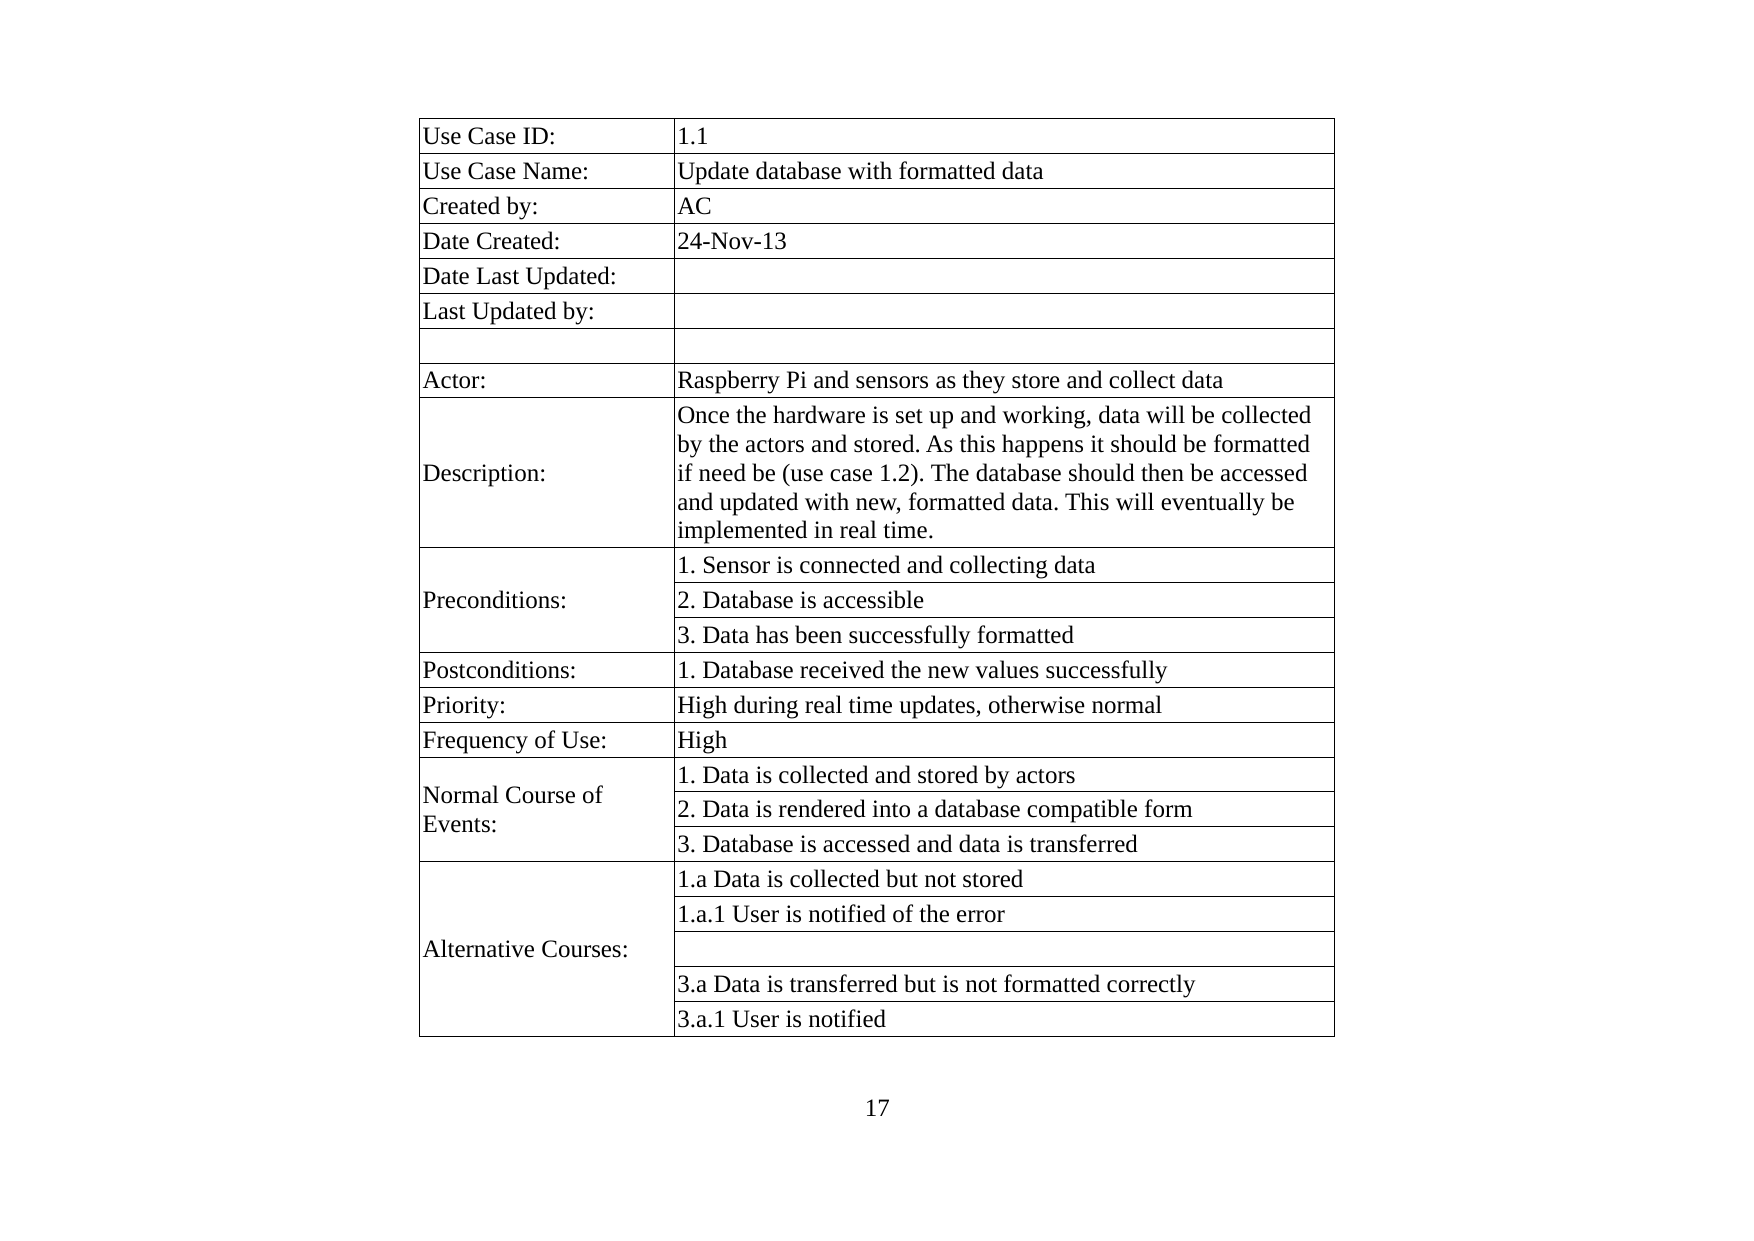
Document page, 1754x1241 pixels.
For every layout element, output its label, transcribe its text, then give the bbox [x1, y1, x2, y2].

table_cell High [675, 723, 1334, 757]
table_cell [675, 932, 1334, 966]
table_cell [675, 329, 1334, 362]
table_cell Once the hardware is set up and working, data will be collected by the actors and stored. As this happens it should be formatted if need be (use case 1.2). The database should then be accessed and updated with new, formatted data. This will eventually be implemented in real time. [675, 398, 1334, 547]
table_cell 2. Database is accessible [675, 583, 1334, 617]
table_cell Alternative Courses: [420, 862, 674, 1036]
table_cell Use Case Name: [420, 154, 674, 188]
table_cell Raspberry Pi and sensors as they store and collect data [675, 364, 1334, 397]
table_cell Frequency of Use: [420, 723, 674, 757]
table_cell [675, 294, 1334, 327]
table_cell Update database with formatted data [675, 154, 1334, 188]
table_cell 2. Data is rendered into a database compatible form [675, 792, 1334, 826]
table_cell [420, 329, 674, 362]
table_cell 1. Sensor is connected and collecting data [675, 548, 1334, 582]
table_cell High during real time updates, otherwise normal [675, 688, 1334, 722]
table_cell Normal Course of Events: [420, 758, 674, 861]
table_cell 3. Database is accessed and data is transferred [675, 827, 1334, 861]
table_cell Postconditions: [420, 653, 674, 687]
table_header Use Case ID: [420, 119, 674, 153]
table_cell 1. Data is collected and stored by actors [675, 758, 1334, 791]
table_cell 3. Data has been successfully formatted [675, 618, 1334, 652]
table_cell Last Updated by: [420, 294, 674, 327]
table_cell 24-Nov-13 [675, 224, 1334, 258]
table_cell Actor: [420, 364, 674, 397]
table_cell Date Last Updated: [420, 259, 674, 293]
table_cell Created by: [420, 189, 674, 223]
table_header 1.1 [675, 119, 1334, 153]
table_cell Description: [420, 398, 674, 547]
table_cell Preconditions: [420, 548, 674, 652]
table_cell 1. Database received the new values successfully [675, 653, 1334, 687]
table_cell 1.a.1 User is notified of the error [675, 897, 1334, 931]
table_cell AC [675, 189, 1334, 223]
table_cell [675, 259, 1334, 293]
table_cell 3.a Data is transferred but is not formatted correctly [675, 967, 1334, 1001]
table_cell Date Created: [420, 224, 674, 258]
table_cell 3.a.1 User is notified [675, 1002, 1334, 1036]
table_cell Priority: [420, 688, 674, 722]
table_cell 1.a Data is collected but not stored [675, 862, 1334, 896]
